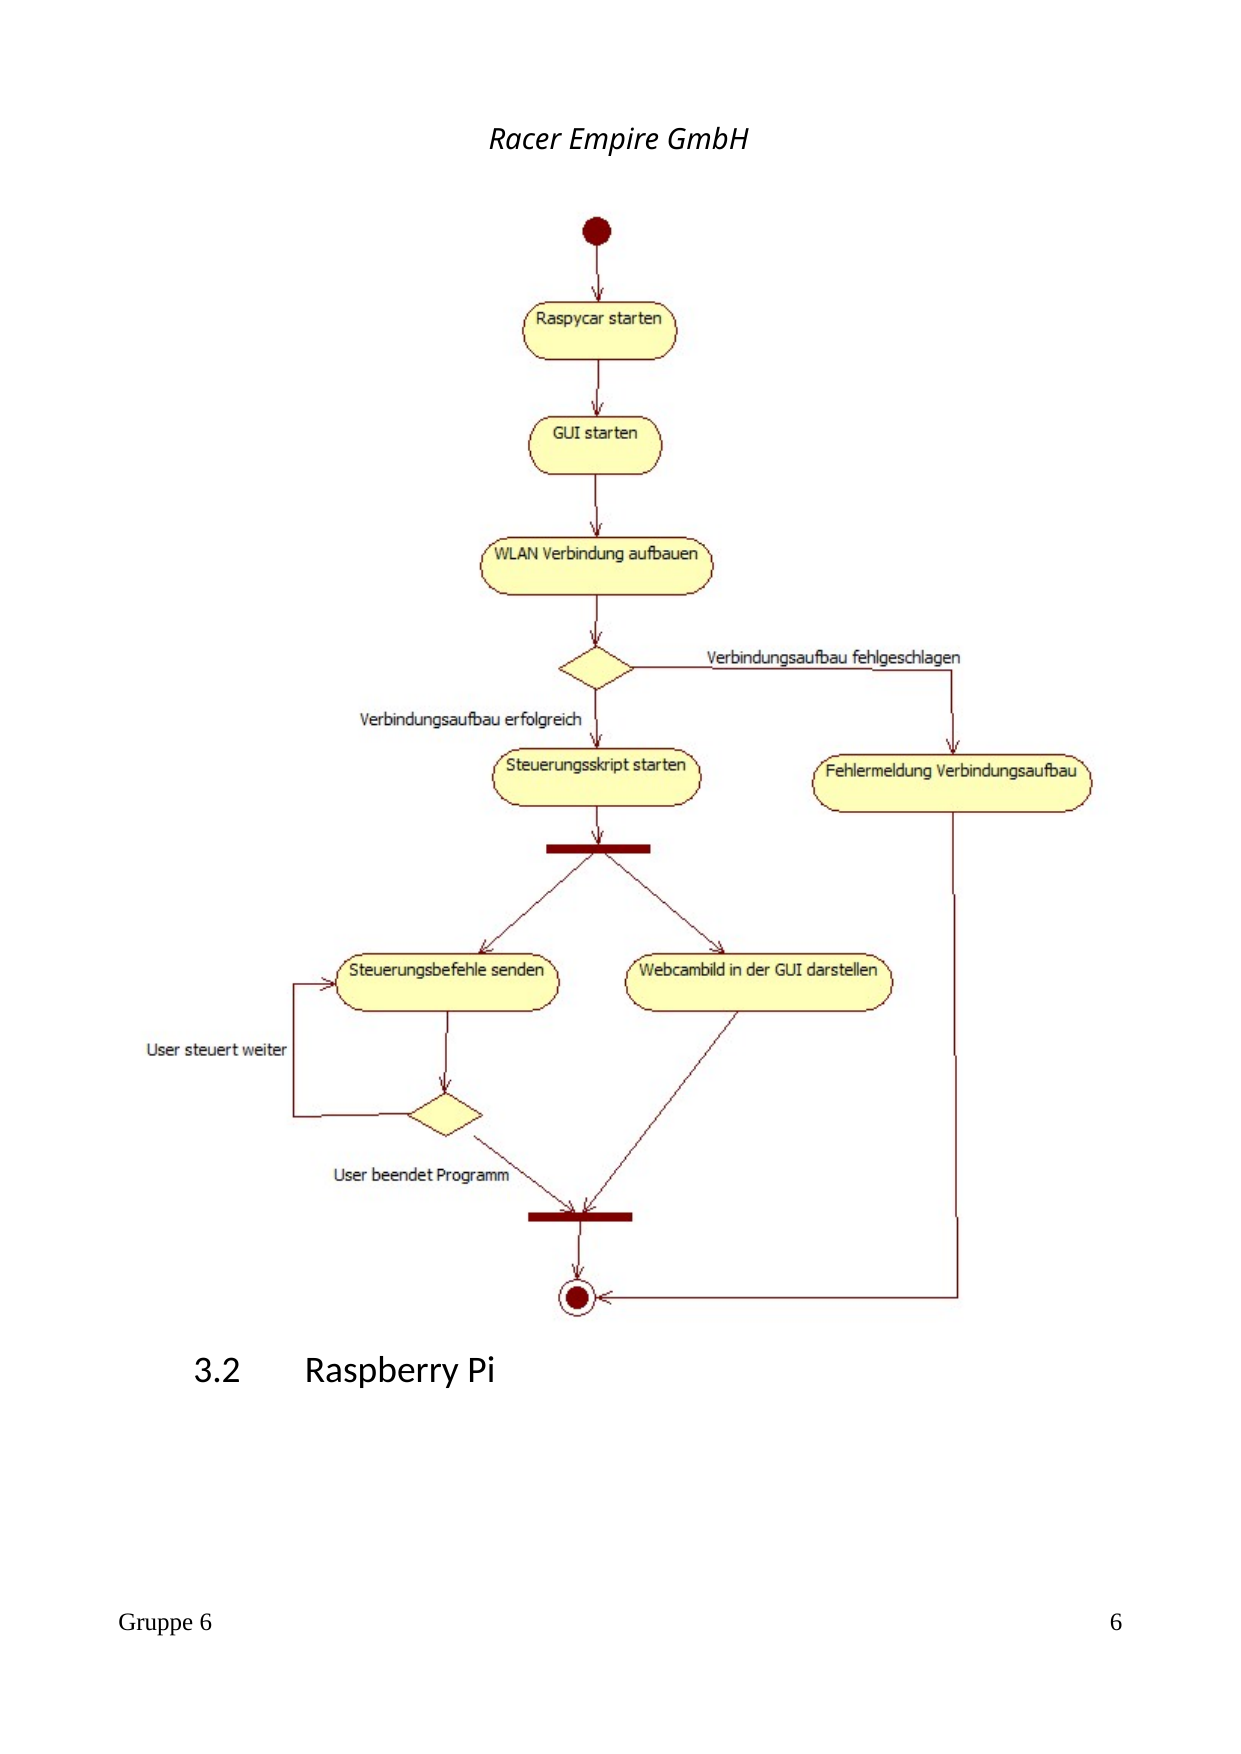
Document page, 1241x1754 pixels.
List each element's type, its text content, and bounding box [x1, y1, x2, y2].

picture [118, 187, 1123, 1347]
list Raspberry Pi [193, 1347, 1122, 1392]
